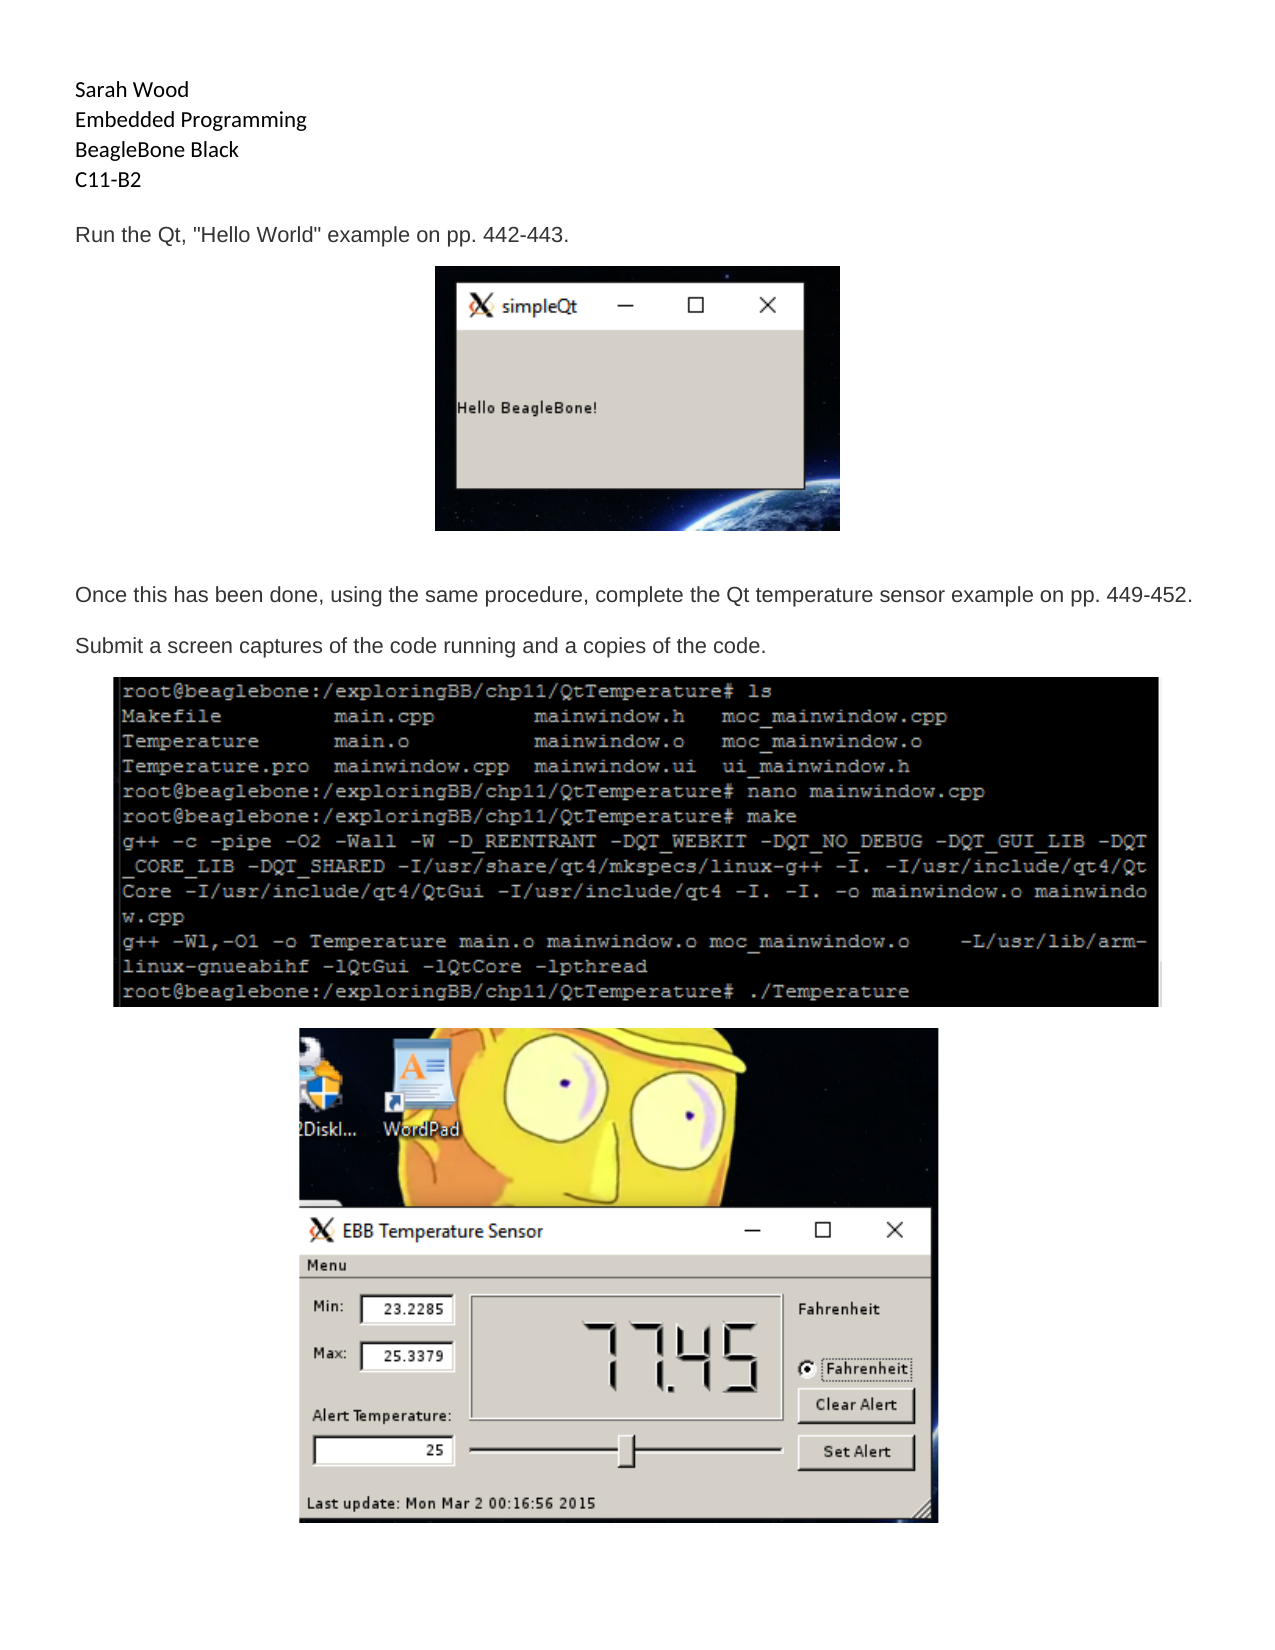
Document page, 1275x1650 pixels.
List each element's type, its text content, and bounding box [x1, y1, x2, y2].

text Embedded Programming [75, 105, 1200, 133]
text BeagleBone Black [75, 135, 1200, 163]
text Sarah Wood [75, 75, 1200, 103]
text Submit a screen captures of the code running and a copies of the code. [75, 626, 1200, 658]
text C11-B2 [75, 166, 1200, 194]
picture [299, 1028, 939, 1523]
text Once this has been done, using the same procedure, complete the Qt temperature sensor example on pp. 449-452. [75, 574, 1200, 607]
picture [113, 677, 1162, 1007]
text Run the Qt, "Hello World" example on pp. 442-443. [75, 214, 1200, 247]
picture [435, 266, 840, 531]
